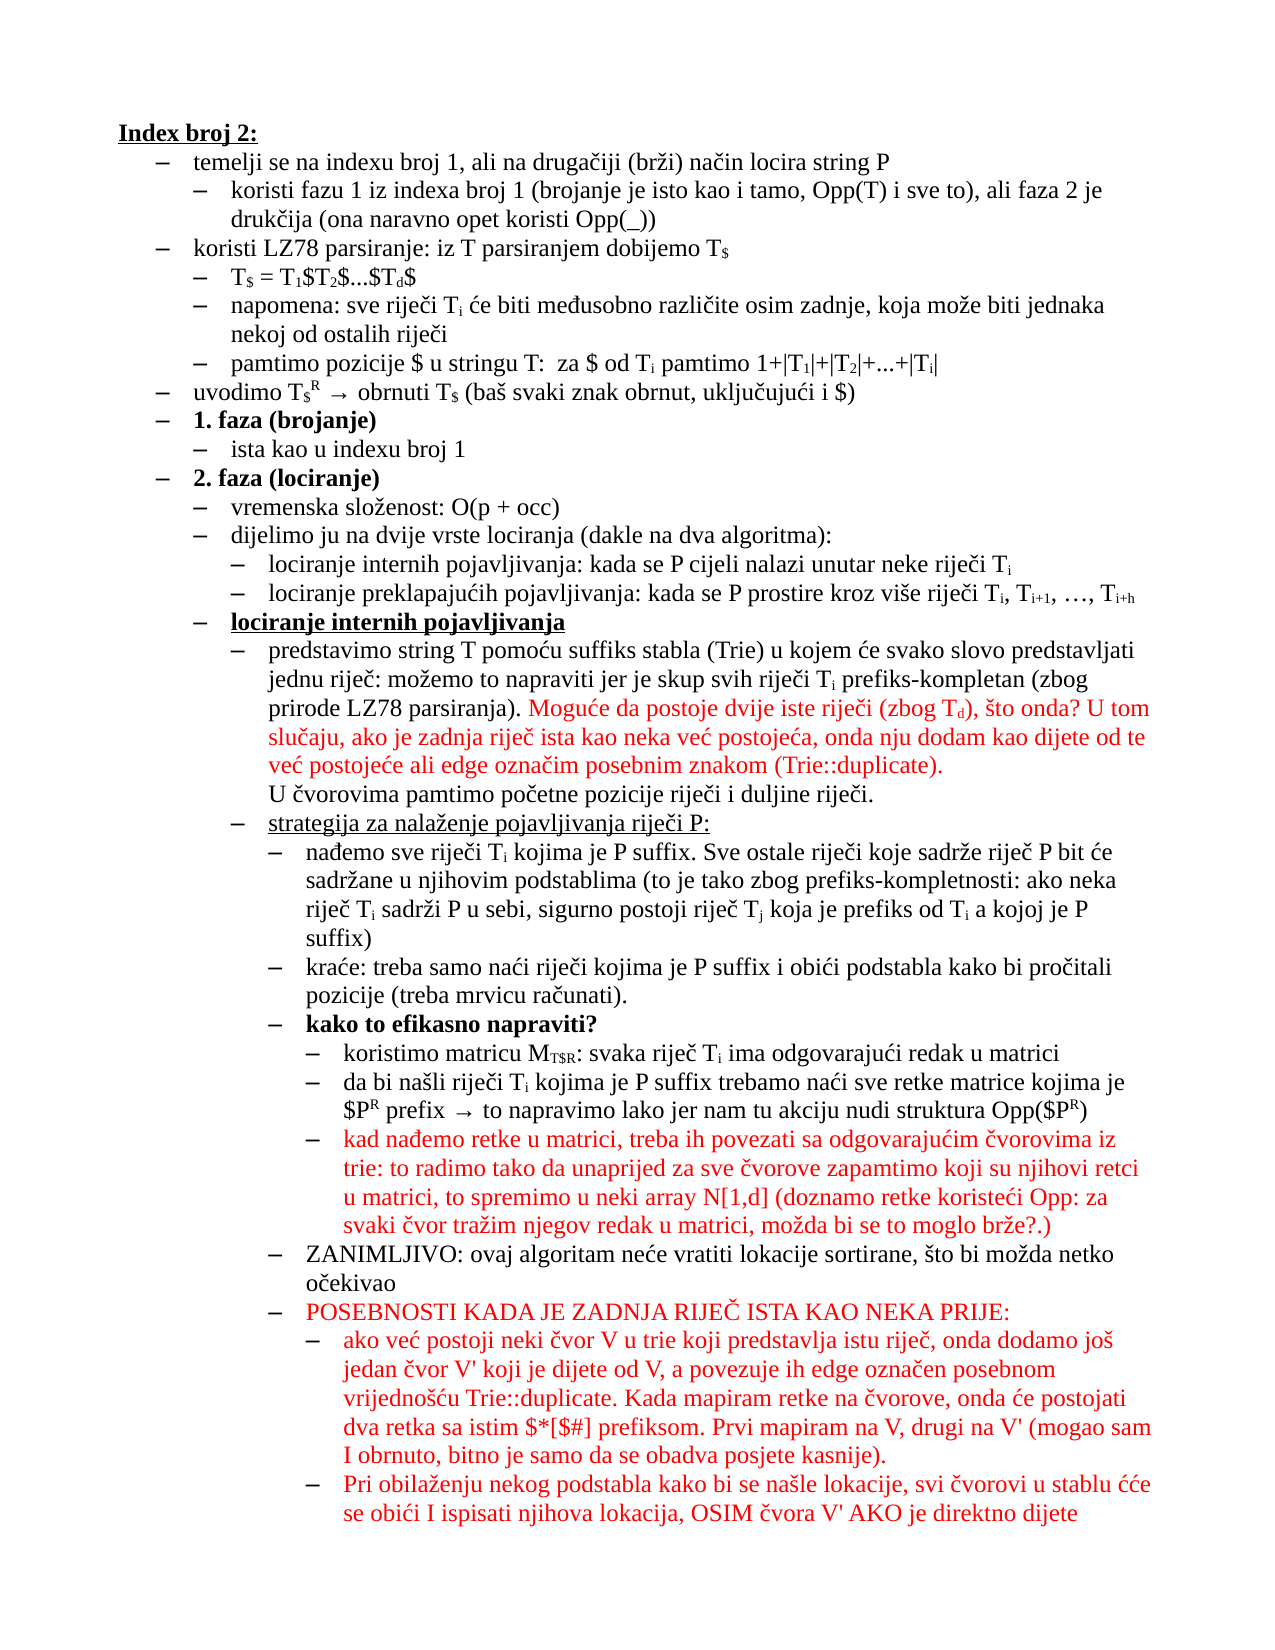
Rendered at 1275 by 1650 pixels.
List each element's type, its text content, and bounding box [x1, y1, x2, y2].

list lociranje internih pojavljivanja: kada se P cijeli nalazi unutar neke riječi Ti [231, 549, 1157, 578]
list ista kao u indexu broj 1 [193, 434, 1157, 463]
text Index broj 2: [118, 118, 1157, 147]
list lociranje internih pojavljivanja [193, 607, 1157, 636]
list kad nađemo retke u matrici, treba ih povezati sa odgovarajućim čvorovima iz trie: to radimo tako da unaprijed za sve čvorove zapamtimo koji su njihovi retci u matrici, to spremimo u neki array N[1,d] (doznamo retke koristeći Opp: za svaki čvor tražim njegov redak u matrici, možda bi se to moglo brže?.) [306, 1124, 1157, 1239]
list napomena: sve riječi Ti će biti međusobno različite osim zadnje, koja može biti jednaka nekoj od ostalih riječi [193, 291, 1157, 348]
list koristi LZ78 parsiranje: iz T parsiranjem dobijemo T$ [156, 233, 1157, 262]
list T$ = T1$T2$...$Td$ [193, 262, 1157, 291]
list 2. faza (lociranje) [156, 463, 1157, 492]
list nađemo sve riječi Ti kojima je P suffix. Sve ostale riječi koje sadrže riječ P bit će sadržane u njihovim podstablima (to je tako zbog prefiks-kompletnosti: ako neka riječ Ti sadrži P u sebi, sigurno postoji riječ Tj koja je prefiks od Ti a kojoj je P suffix) [268, 837, 1157, 952]
list predstavimo string T pomoću suffiks stabla (Trie) u kojem će svako slovo predstavljati jednu riječ: možemo to napraviti jer je skup svih riječi Ti prefiks-kompletan (zbog prirode LZ78 parsiranja). Moguće da postoje dvije iste riječi (zbog Td), što onda? U tom slučaju, ako je zadnja riječ ista kao neka već postojeća, onda nju dodam kao dijete od te već postojeće ali edge označim posebnim znakom (Trie::duplicate). U čvorovima pamtimo početne pozicije riječi i duljine riječi. [231, 636, 1157, 808]
list kako to efikasno napraviti? [268, 1009, 1157, 1038]
list dijelimo ju na dvije vrste lociranja (dakle na dva algoritma): [193, 521, 1157, 549]
list POSEBNOSTI KADA JE ZADNJA RIJEČ ISTA KAO NEKA PRIJE: [268, 1297, 1157, 1326]
list vremenska složenost: O(p + occ) [193, 492, 1157, 521]
list Pri obilaženju nekog podstabla kako bi se našle lokacije, svi čvorovi u stablu ćće se obići I ispisati njihova lokacija, OSIM čvora V' AKO je direktno dijete [306, 1469, 1157, 1527]
list uvodimo T$R → obrnuti T$ (baš svaki znak obrnut, uključujući i $) [156, 377, 1157, 406]
list lociranje preklapajućih pojavljivanja: kada se P prostire kroz više riječi Ti, Ti+1, …, Ti+h [231, 578, 1157, 607]
list kraće: treba samo naći riječi kojima je P suffix i obići podstabla kako bi pročitali pozicije (treba mrvicu računati). [268, 952, 1157, 1009]
list da bi našli riječi Ti kojima je P suffix trebamo naći sve retke matrice kojima je $PR prefix → to napravimo lako jer nam tu akciju nudi struktura Opp($PR) [306, 1067, 1157, 1124]
list strategija za nalaženje pojavljivanja riječi P: [231, 808, 1157, 837]
list ako već postoji neki čvor V u trie koji predstavlja istu riječ, onda dodamo još jedan čvor V' koji je dijete od V, a povezuje ih edge označen posebnom vrijednošću Trie::duplicate. Kada mapiram retke na čvorove, onda će postojati dva retka sa istim $*[$#] prefiksom. Prvi mapiram na V, drugi na V' (mogao sam I obrnuto, bitno je samo da se obadva posjete kasnije). [306, 1326, 1157, 1469]
list pamtimo pozicije $ u stringu T: za $ od Ti pamtimo 1+|T1|+|T2|+...+|Ti| [193, 348, 1157, 377]
list ZANIMLJIVO: ovaj algoritam neće vratiti lokacije sortirane, što bi možda netko očekivao [268, 1239, 1157, 1297]
list temelji se na indexu broj 1, ali na drugačiji (brži) način locira string P [156, 147, 1157, 176]
list koristimo matricu MT$R: svaka riječ Ti ima odgovarajući redak u matrici [306, 1038, 1157, 1067]
list koristi fazu 1 iz indexa broj 1 (brojanje je isto kao i tamo, Opp(T) i sve to), ali faza 2 je drukčija (ona naravno opet koristi Opp(_)) [193, 176, 1157, 233]
list 1. faza (brojanje) [156, 406, 1157, 434]
